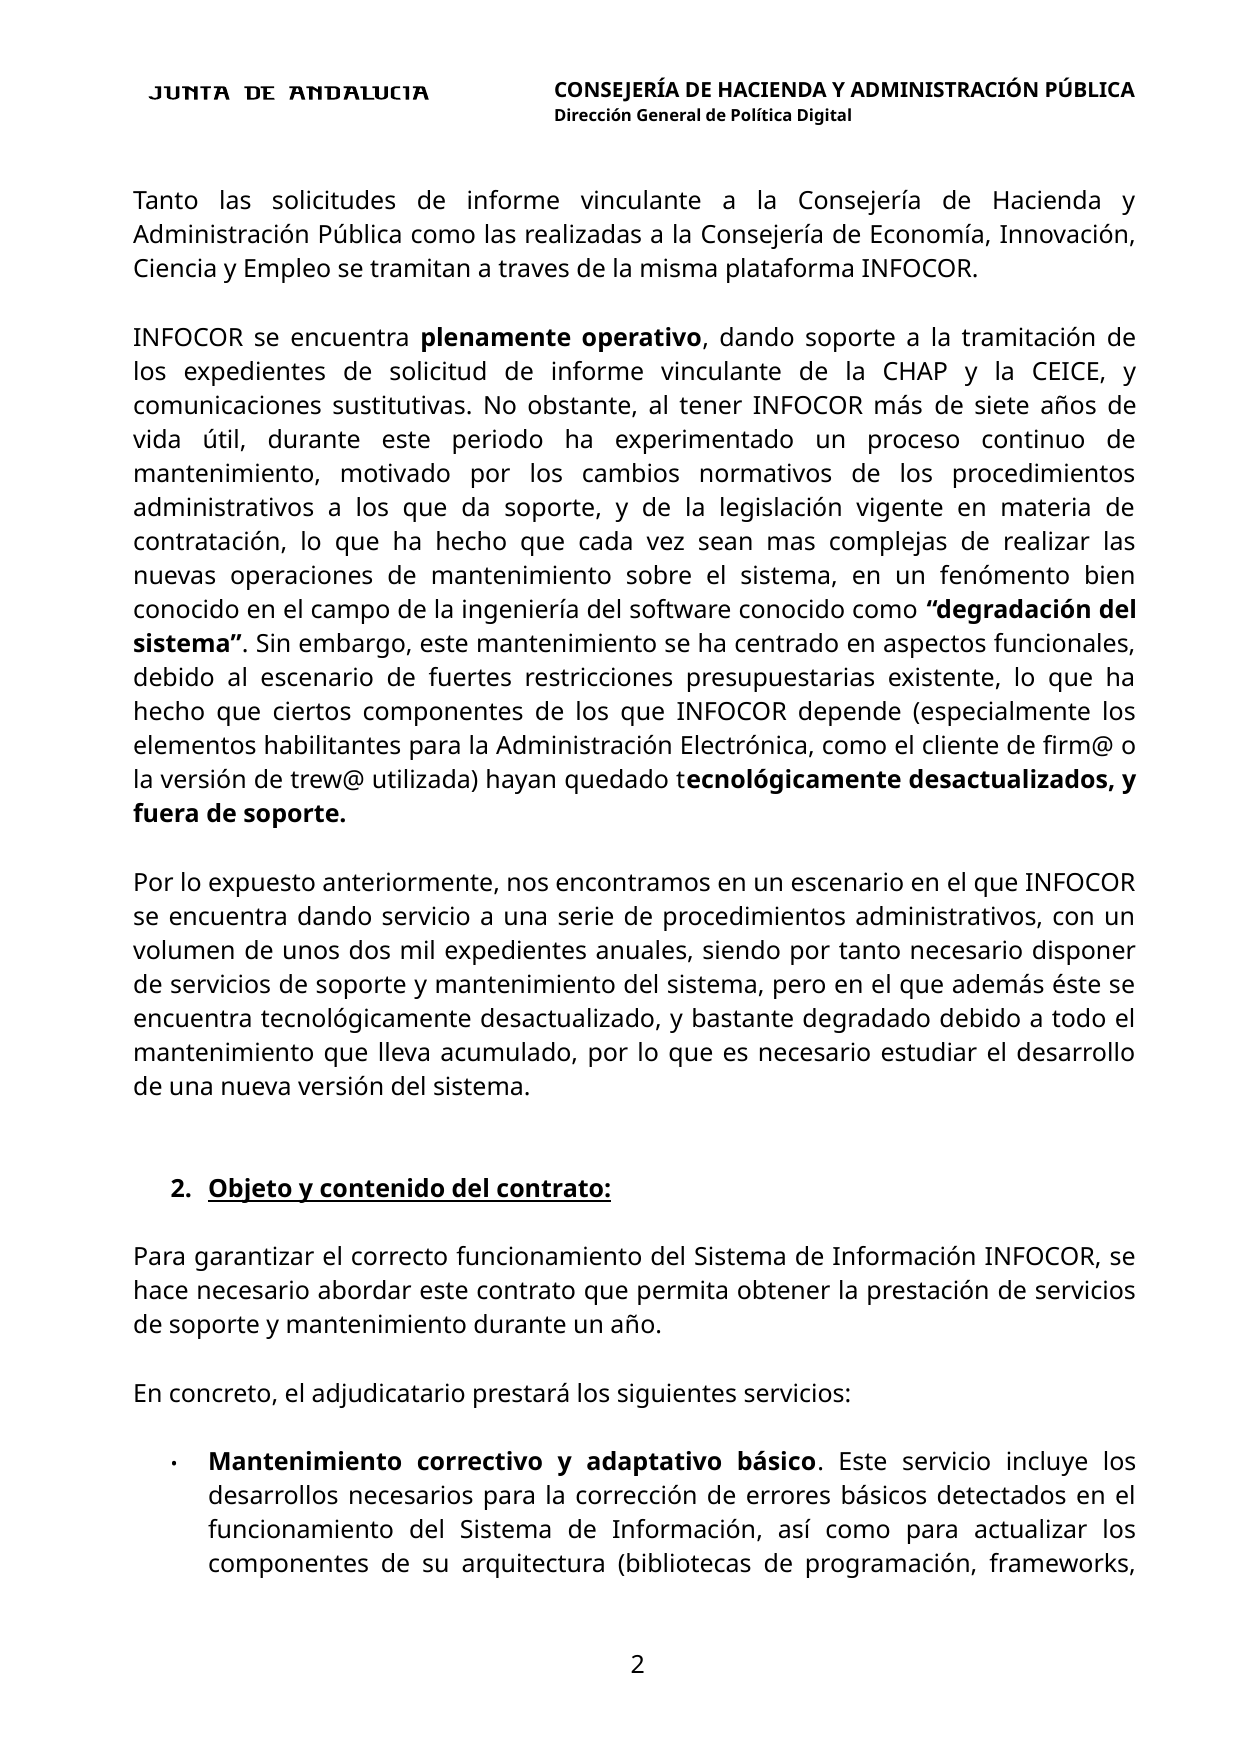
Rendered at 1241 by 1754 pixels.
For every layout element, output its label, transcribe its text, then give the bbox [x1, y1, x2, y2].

text Para garantizar el correcto funcionamiento del Sistema de Información INFOCOR, se hace necesario abordar este contrato que permita obtener la prestación de servicios de soporte y mantenimiento durante un año. [133, 1239, 1137, 1341]
text Tanto las solicitudes de informe vinculante a la Consejería de Hacienda y Administración Pública como las realizadas a la Consejería de Economía, Innovación, Ciencia y Empleo se tramitan a traves de la misma plataforma INFOCOR. [133, 183, 1137, 285]
list Objeto y contenido del contrato: [170, 1171, 1137, 1205]
list Mantenimiento correctivo y adaptativo básico. Este servicio incluye los desarrollos necesarios para la corrección de errores básicos detectados en el funcionamiento del Sistema de Información, así como para actualizar los componentes de su arquitectura (bibliotecas de programación, frameworks, [170, 1443, 1137, 1579]
text INFOCOR se encuentra plenamente operativo, dando soporte a la tramitación de los expedientes de solicitud de informe vinculante de la CHAP y la CEICE, y comunicaciones sustitutivas. No obstante, al tener INFOCOR más de siete años de vida útil, durante este periodo ha experimentado un proceso continuo de mantenimiento, motivado por los cambios normativos de los procedimientos administrativos a los que da soporte, y de la legislación vigente en materia de contratación, lo que ha hecho que cada vez sean mas complejas de realizar las nuevas operaciones de mantenimiento sobre el sistema, en un fenómento bien conocido en el campo de la ingeniería del software conocido como “degradación del sistema”. Sin embargo, este mantenimiento se ha centrado en aspectos funcionales, debido al escenario de fuertes restricciones presupuestarias existente, lo que ha hecho que ciertos componentes de los que INFOCOR depende (especialmente los elementos habilitantes para la Administración Electrónica, como el cliente de firm@ o la versión de trew@ utilizada) hayan quedado tecnológicamente desactualizados, y fuera de soporte. [133, 319, 1137, 830]
text Por lo expuesto anteriormente, nos encontramos en un escenario en el que INFOCOR se encuentra dando servicio a una serie de procedimientos administrativos, con un volumen de unos dos mil expedientes anuales, siendo por tanto necesario disponer de servicios de soporte y mantenimiento del sistema, pero en el que además éste se encuentra tecnológicamente desactualizado, y bastante degradado debido a todo el mantenimiento que lleva acumulado, por lo que es necesario estudiar el desarrollo de una nueva versión del sistema. [133, 864, 1137, 1103]
